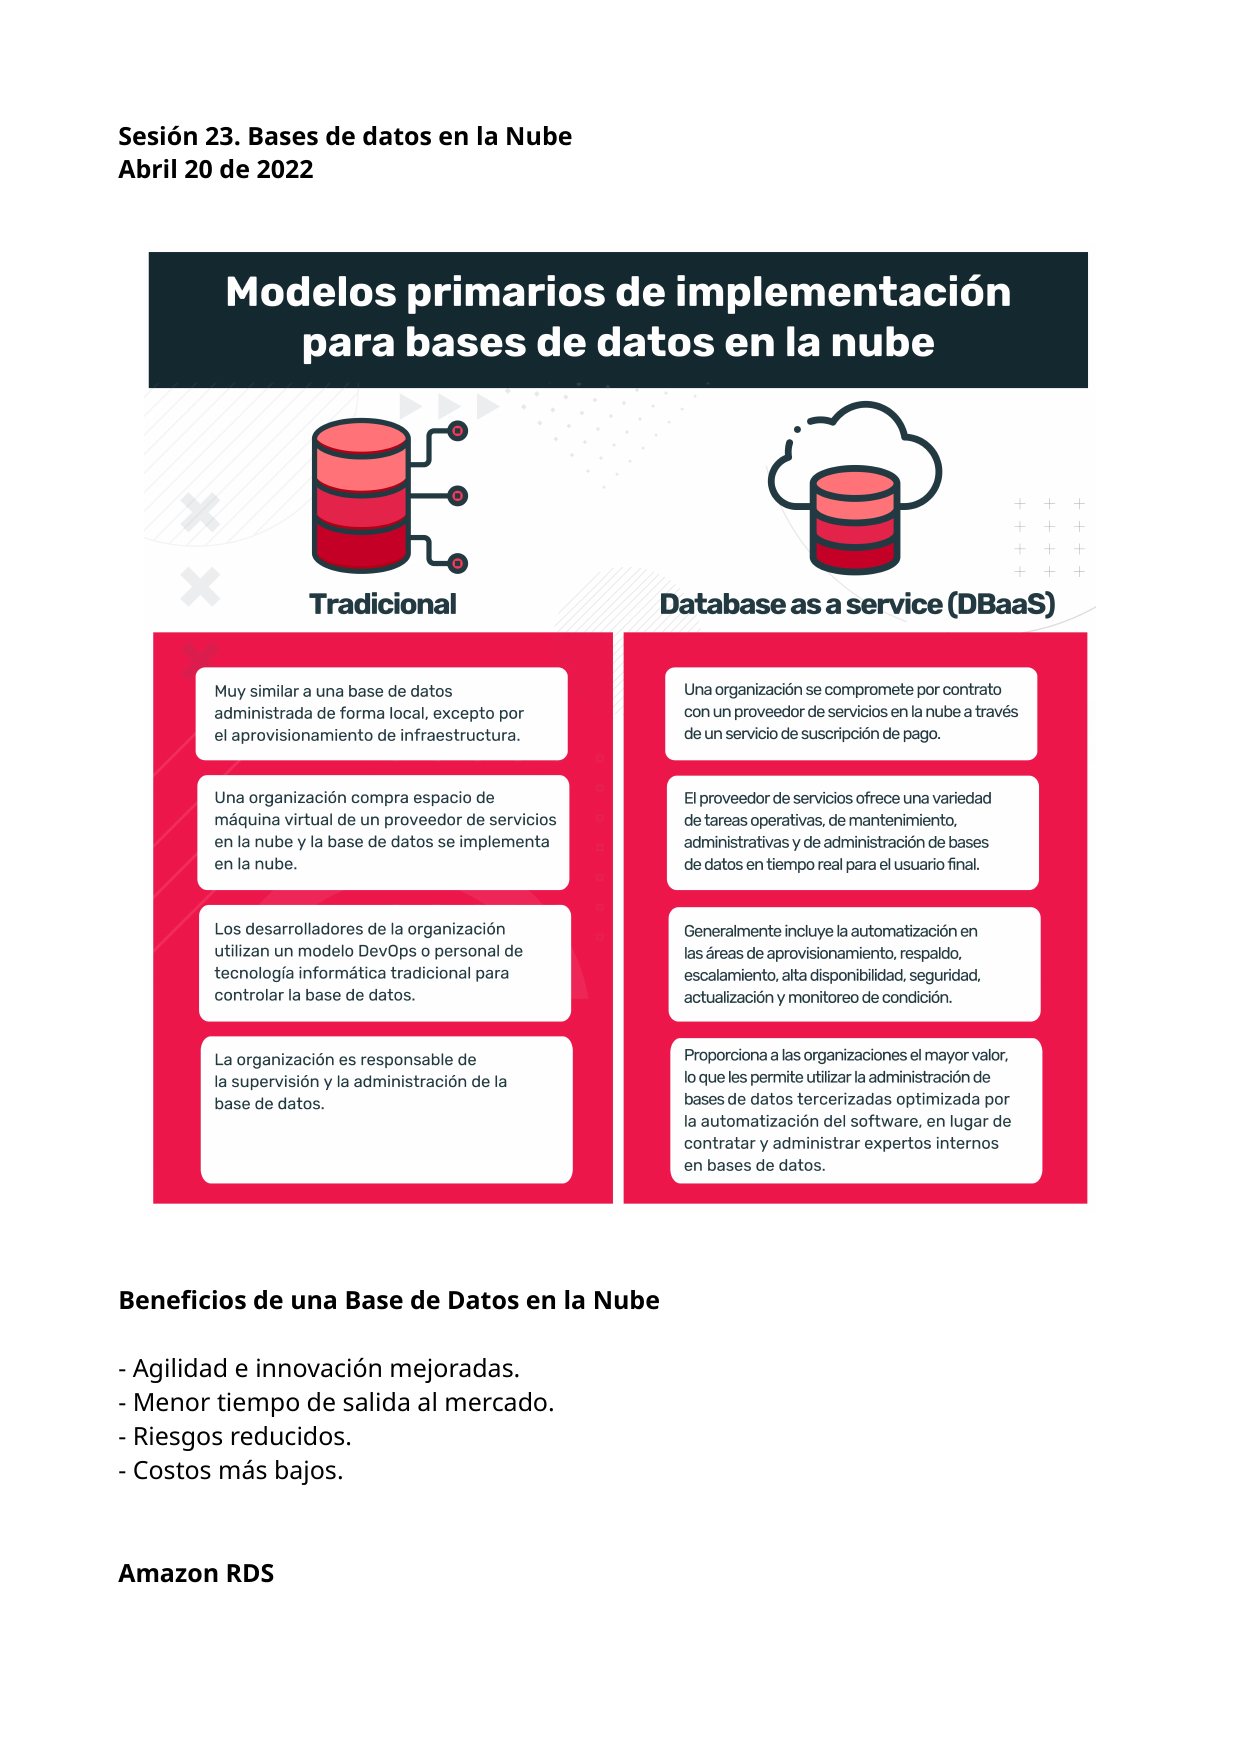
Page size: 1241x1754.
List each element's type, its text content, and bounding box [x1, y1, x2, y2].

text Sesión 23. Bases de datos en la Nube [118, 118, 1122, 152]
text Amazon RDS [118, 1555, 1122, 1589]
text - Riesgos reducidos. [118, 1419, 1122, 1453]
text - Costos más bajos. [118, 1453, 1122, 1487]
picture [143, 243, 1097, 1214]
text - Agilidad e innovación mejoradas. [118, 1351, 1122, 1385]
text Beneficios de una Base de Datos en la Nube [118, 1283, 1122, 1317]
text Abril 20 de 2022 [118, 152, 1122, 186]
text - Menor tiempo de salida al mercado. [118, 1385, 1122, 1419]
